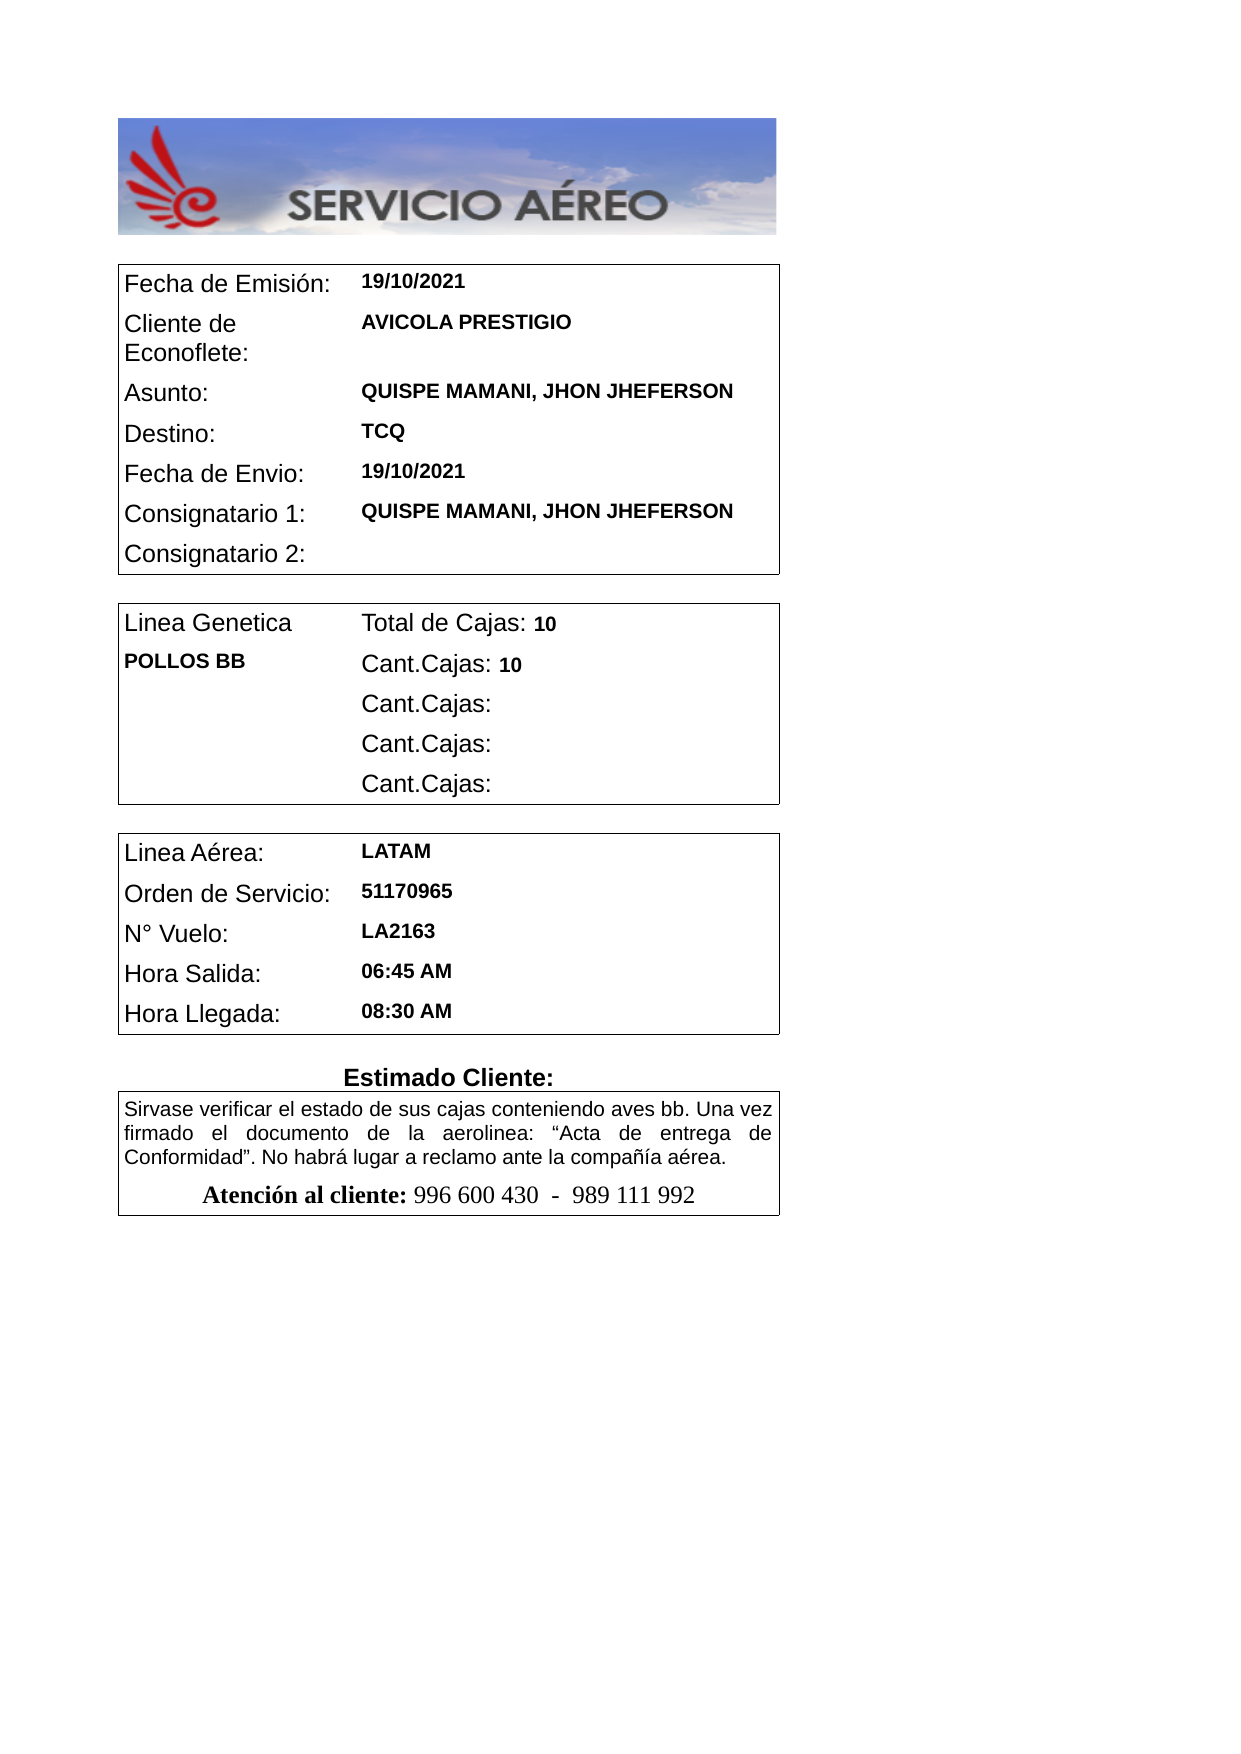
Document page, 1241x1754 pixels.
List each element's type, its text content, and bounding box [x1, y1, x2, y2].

table_cell 06:45 AM [356, 953, 779, 993]
table_cell [356, 575, 779, 603]
table_cell QUISPE MAMANI, JHON JHEFERSON [356, 493, 779, 533]
table_cell Cant.Cajas: [356, 764, 779, 804]
table_cell Sirvase verificar el estado de sus cajas conteniendo aves bb. Una vez firmado el documento de la aerolinea: “Acta de entrega de Conformidad”. No habrá lugar a reclamo ante la compañía aérea. [119, 1092, 779, 1175]
table_cell Fecha de Envio: [119, 453, 356, 493]
picture [118, 118, 777, 235]
table_cell [118, 805, 356, 833]
table_cell 08:30 AM [356, 994, 779, 1034]
table_cell Destino: [119, 413, 356, 453]
table_header 19/10/2021 [356, 265, 779, 304]
table_cell Cant.Cajas: 10 [356, 643, 779, 683]
table_cell Linea Genetica [119, 604, 356, 643]
table_cell [118, 575, 356, 603]
table_cell 19/10/2021 [356, 453, 779, 493]
table_cell [119, 723, 356, 763]
table_cell [119, 764, 356, 804]
table_cell Estimado Cliente: [118, 1035, 779, 1091]
table_cell Hora Llegada: [119, 994, 356, 1034]
table_header Fecha de Emisión: [119, 265, 356, 304]
table_cell AVICOLA PRESTIGIO [356, 304, 779, 373]
table_cell 51170965 [356, 873, 779, 913]
table_cell Orden de Servicio: [119, 873, 356, 913]
table_cell Cant.Cajas: [356, 723, 779, 763]
table_cell [119, 683, 356, 723]
table_cell [356, 805, 779, 833]
table_cell Asunto: [119, 373, 356, 413]
table_cell QUISPE MAMANI, JHON JHEFERSON [356, 373, 779, 413]
table_cell LA2163 [356, 913, 779, 953]
table_cell TCQ [356, 413, 779, 453]
table_cell POLLOS BB [119, 643, 356, 683]
table_cell Total de Cajas: 10 [356, 604, 779, 643]
table_cell Consignatario 1: [119, 493, 356, 533]
table_cell Cliente de Econoflete: [119, 304, 356, 373]
table_cell Linea Aérea: [119, 834, 356, 873]
table_cell Cant.Cajas: [356, 683, 779, 723]
table_cell Consignatario 2: [119, 534, 356, 574]
table_cell LATAM [356, 834, 779, 873]
table_cell [356, 534, 779, 574]
table_cell N° Vuelo: [119, 913, 356, 953]
table_cell Atención al cliente: 996 600 430 - 989 111 992 [119, 1175, 779, 1215]
table_cell Hora Salida: [119, 953, 356, 993]
